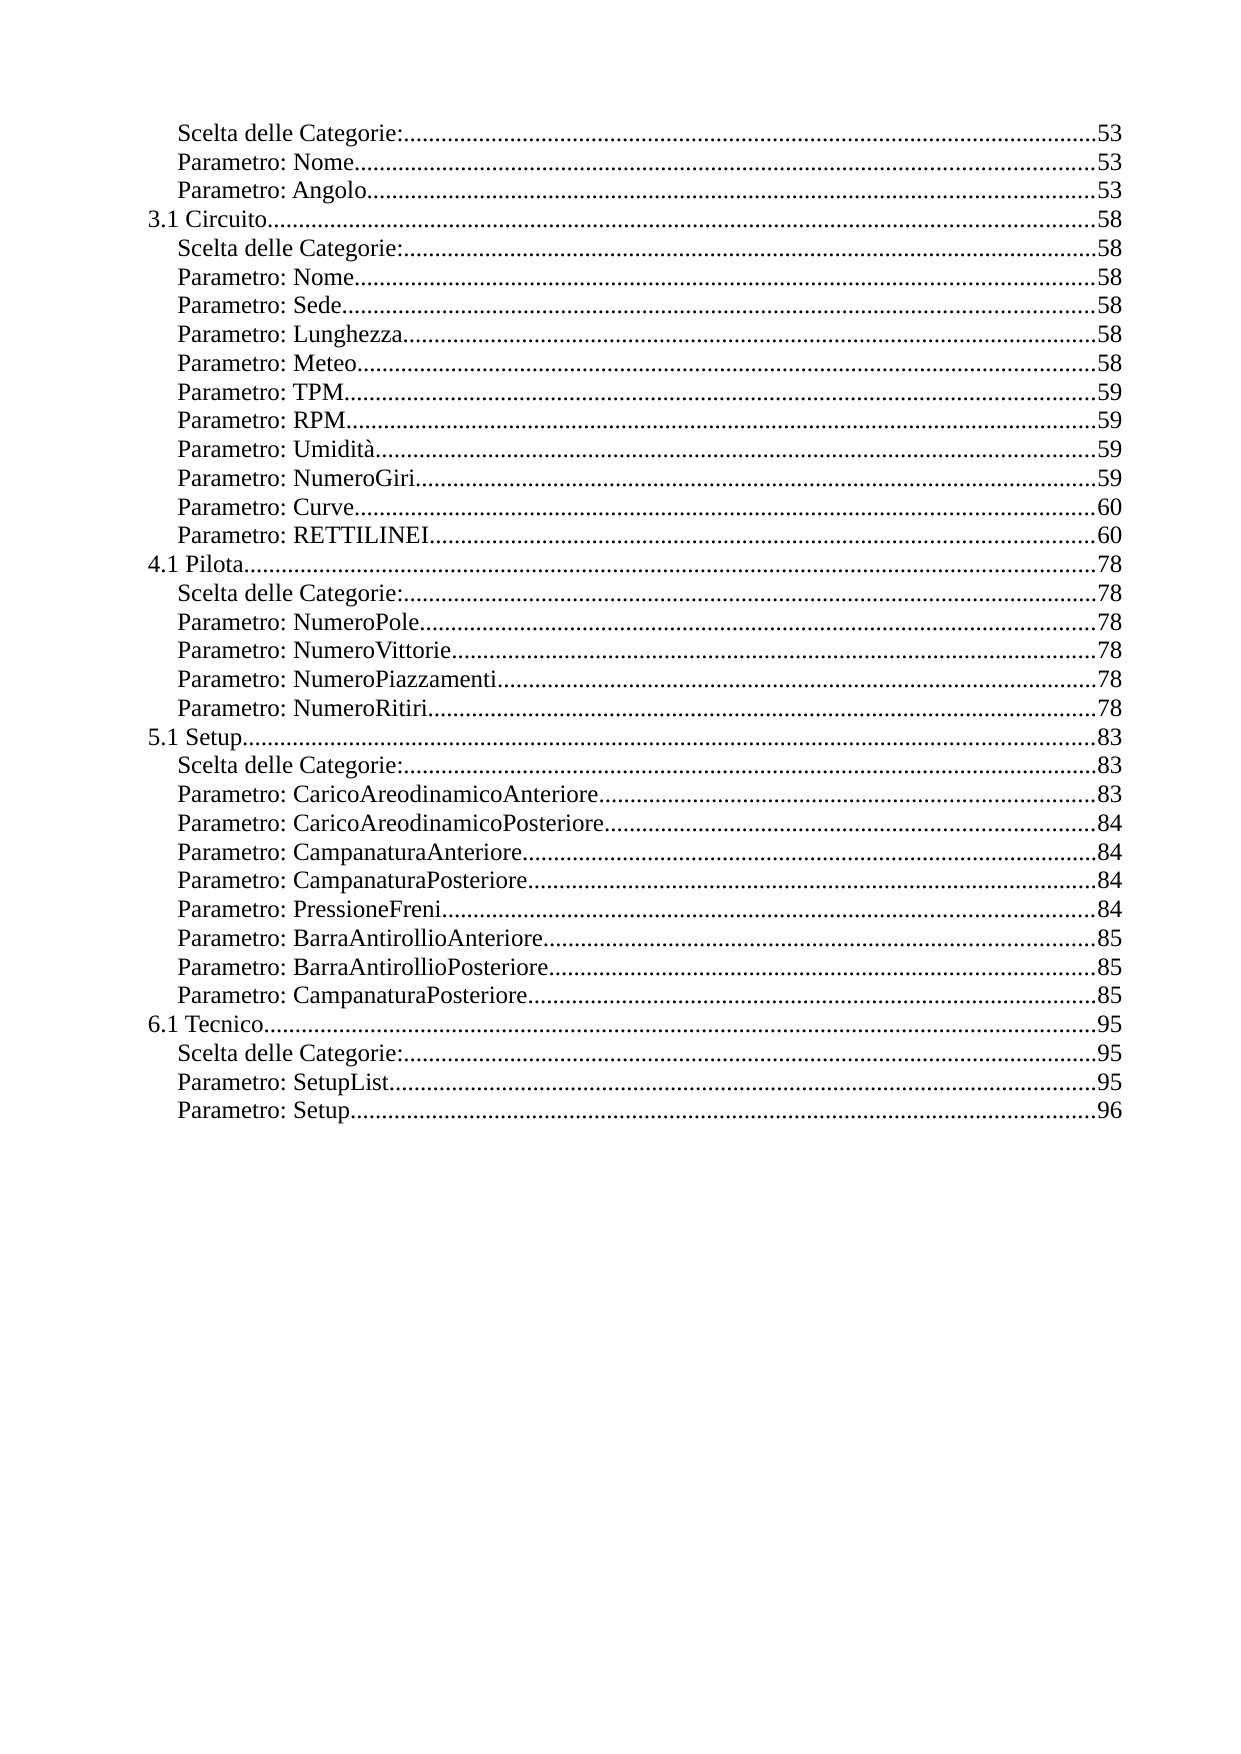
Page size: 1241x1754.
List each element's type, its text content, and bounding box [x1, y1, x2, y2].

text Parametro: NumeroPole 78 [177, 607, 1122, 636]
text Parametro: BarraAntirollioAnteriore 85 [177, 923, 1122, 952]
text Parametro: CampanaturaAnteriore 84 [177, 837, 1122, 866]
text Parametro: SetupList 95 [177, 1067, 1122, 1096]
text Parametro: CampanaturaPosteriore 84 [177, 866, 1122, 894]
text 5.1 Setup 83 [148, 722, 1122, 751]
text Parametro: BarraAntirollioPosteriore 85 [177, 952, 1122, 981]
text Parametro: Nome 58 [177, 262, 1122, 291]
text Scelta delle Categorie: 53 [177, 118, 1122, 147]
text Parametro: Angolo 53 [177, 176, 1122, 204]
text Parametro: CaricoAreodinamicoAnteriore 83 [177, 779, 1122, 808]
text Parametro: NumeroGiri 59 [177, 463, 1122, 492]
text Parametro: RETTILINEI 60 [177, 521, 1122, 549]
text Parametro: TPM 59 [177, 377, 1122, 406]
text Parametro: Umidità 59 [177, 434, 1122, 463]
text Parametro: CampanaturaPosteriore 85 [177, 981, 1122, 1009]
text 6.1 Tecnico 95 [148, 1009, 1122, 1038]
text Scelta delle Categorie: 95 [177, 1038, 1122, 1067]
text Scelta delle Categorie: 78 [177, 578, 1122, 607]
text 3.1 Circuito 58 [148, 204, 1122, 233]
text Parametro: NumeroRitiri 78 [177, 693, 1122, 722]
text Parametro: CaricoAreodinamicoPosteriore 84 [177, 808, 1122, 837]
text Scelta delle Categorie: 58 [177, 233, 1122, 262]
text Parametro: Sede 58 [177, 291, 1122, 319]
text Parametro: Meteo 58 [177, 348, 1122, 377]
text Parametro: Lunghezza 58 [177, 319, 1122, 348]
text Parametro: NumeroVittorie 78 [177, 636, 1122, 664]
text Parametro: Setup 96 [177, 1096, 1122, 1124]
text Parametro: RPM 59 [177, 406, 1122, 434]
text 4.1 Pilota 78 [148, 549, 1122, 578]
text Scelta delle Categorie: 83 [177, 751, 1122, 779]
text Parametro: NumeroPiazzamenti 78 [177, 664, 1122, 693]
text Parametro: PressioneFreni 84 [177, 894, 1122, 923]
text Parametro: Nome 53 [177, 147, 1122, 176]
text Parametro: Curve 60 [177, 492, 1122, 521]
